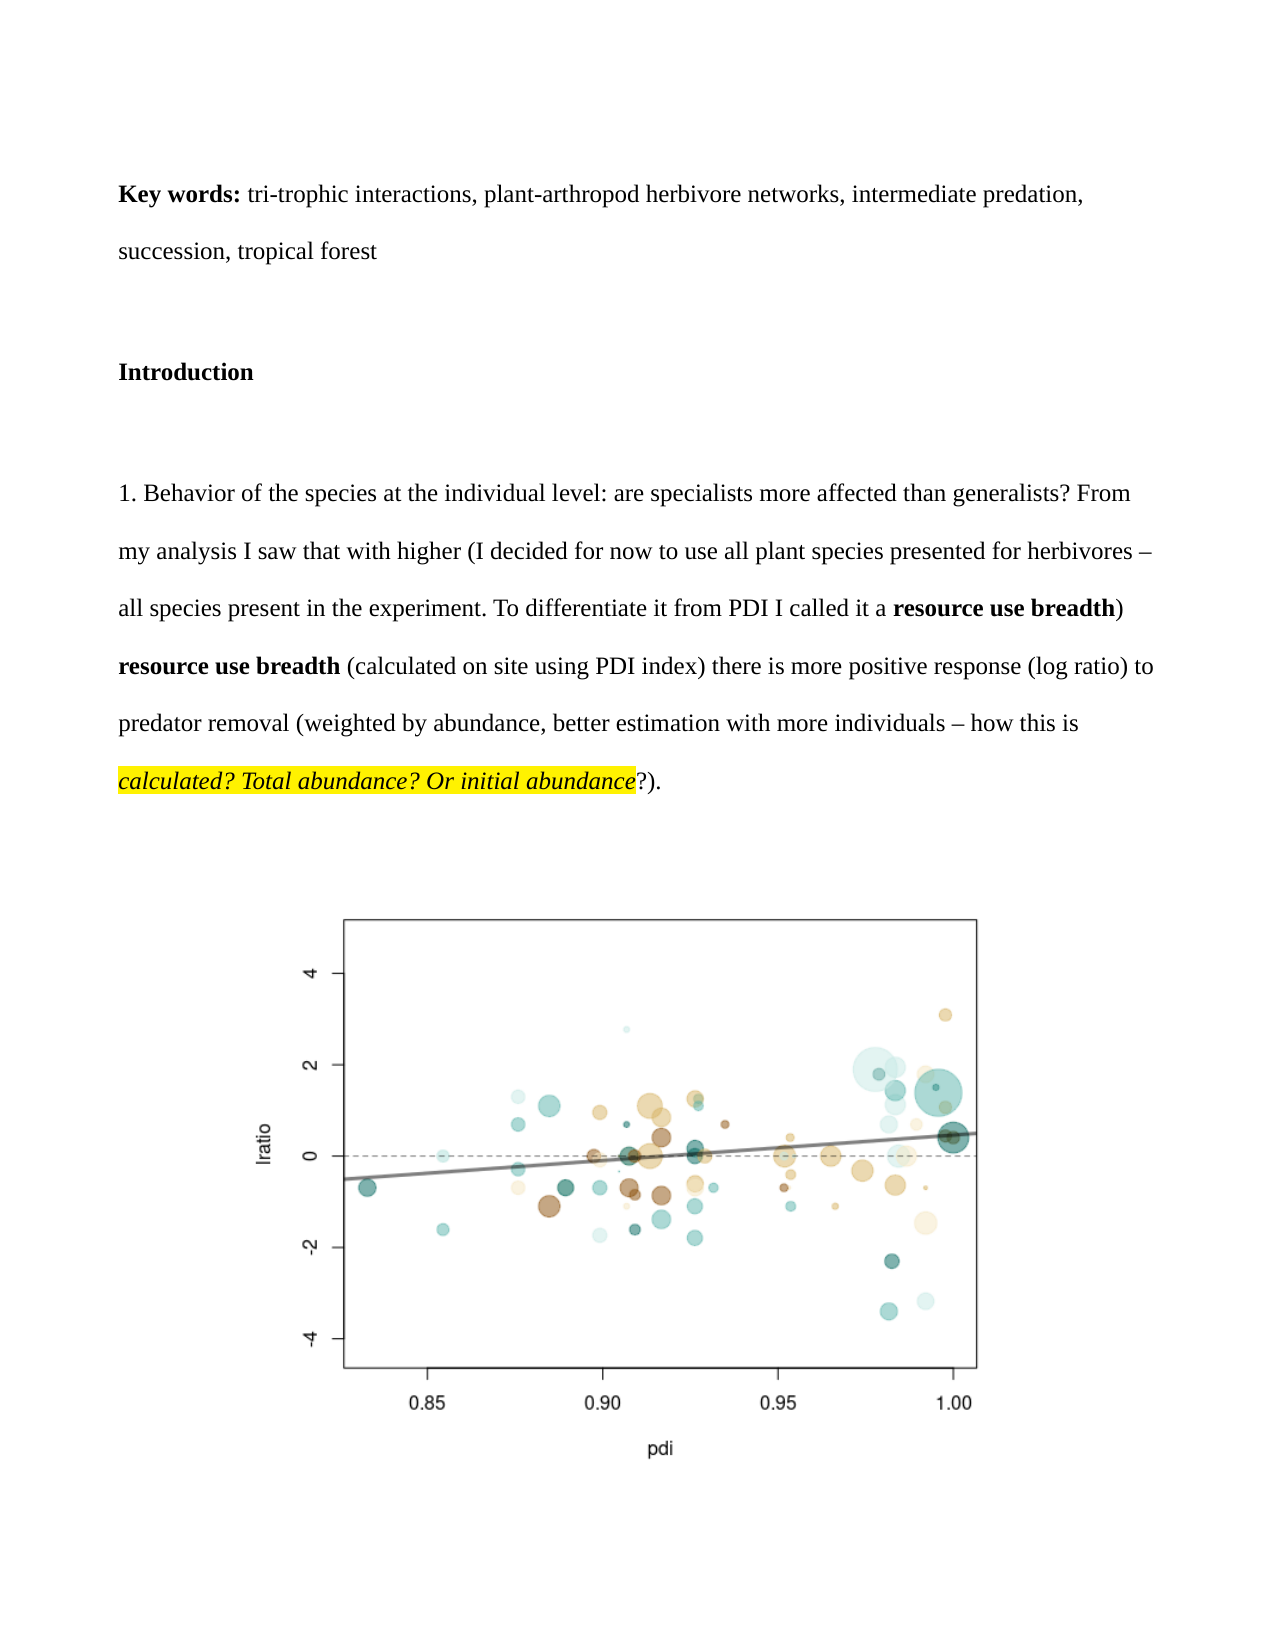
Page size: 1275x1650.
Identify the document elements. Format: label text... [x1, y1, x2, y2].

picture [250, 826, 1025, 1485]
text 1. Behavior of the species at the individual level: are specialists more affected than generalists? From my analysis I saw that with higher (I decided for now to use all plant species presented for herbivores – all species present in the experiment. To differentiate it from PDI I called it a resource use breadth) resource use breadth (calculated on site using PDI index) there is more positive response (log ratio) to predator removal (weighted by abundance, better estimation with more individuals – how this is calculated? Total abundance? Or initial abundance?). [118, 478, 1157, 794]
text Introduction [118, 357, 1157, 386]
text Key words: tri-trophic interactions, plant-arthropod herbivore networks, intermediate predation, succession, tropical forest [118, 179, 1157, 265]
